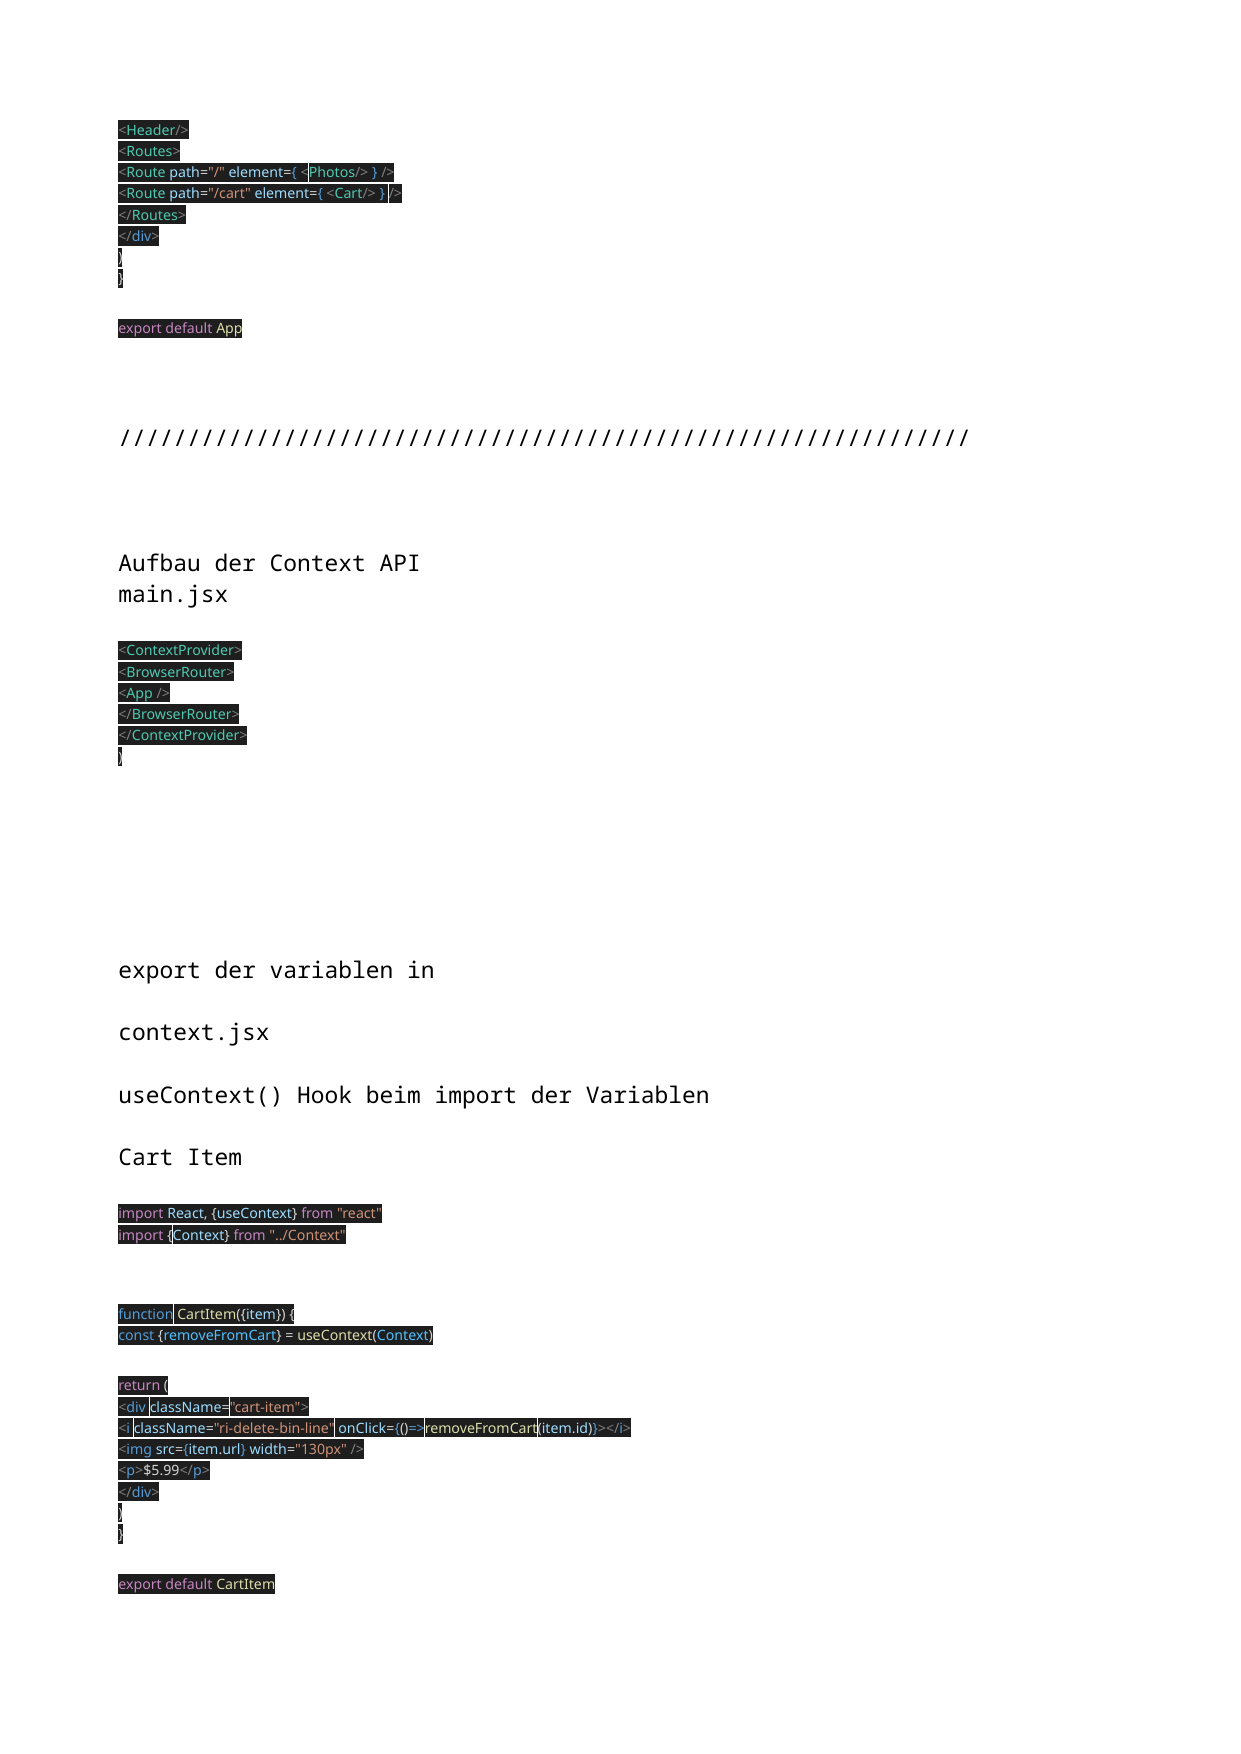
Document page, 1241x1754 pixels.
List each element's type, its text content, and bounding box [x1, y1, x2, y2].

text <App /> [118, 681, 1122, 702]
text </BrowserRouter> [118, 702, 1122, 724]
text ////////////////////////////////////////////////////////////// [118, 422, 1122, 453]
text <Header/> [118, 118, 1122, 139]
text <i className="ri-delete-bin-line" onClick={()=>removeFromCart(item.id)}></i> [118, 1416, 1122, 1437]
text import {Context} from "../Context" [118, 1223, 1122, 1244]
text <Route path="/cart" element={ <Cart/> } /> [118, 182, 1122, 203]
text <ContextProvider> [118, 641, 1122, 660]
text <Route path="/" element={ <Photos/> } /> [118, 161, 1122, 182]
text } [118, 267, 1122, 288]
text </ContextProvider> [118, 724, 1122, 745]
text <BrowserRouter> [118, 660, 1122, 681]
text Aufbau der Context API [118, 547, 1122, 578]
text export der variablen in [118, 954, 1122, 985]
text ) [118, 745, 1122, 766]
text <div className="cart-item"> [118, 1395, 1122, 1416]
text import React, {useContext} from "react" [118, 1204, 1122, 1223]
text const {removeFromCart} = useContext(Context) [118, 1324, 1122, 1345]
text return ( [118, 1374, 1122, 1395]
text </div> [118, 224, 1122, 246]
text } [118, 1522, 1122, 1544]
text Cart Item [118, 1141, 1122, 1172]
text ) [118, 246, 1122, 267]
text ) [118, 1501, 1122, 1522]
text <img src={item.url} width="130px" /> [118, 1437, 1122, 1459]
text <Routes> [118, 139, 1122, 161]
text context.jsx [118, 1016, 1122, 1047]
text </Routes> [118, 203, 1122, 224]
text main.jsx [118, 578, 1122, 609]
text export default CartItem [118, 1572, 1122, 1594]
text function CartItem({item}) { [118, 1302, 1122, 1324]
text export default App [118, 317, 1122, 338]
text </div> [118, 1480, 1122, 1501]
text <p>$5.99</p> [118, 1459, 1122, 1480]
text useContext() Hook beim import der Variablen [118, 1079, 1122, 1110]
